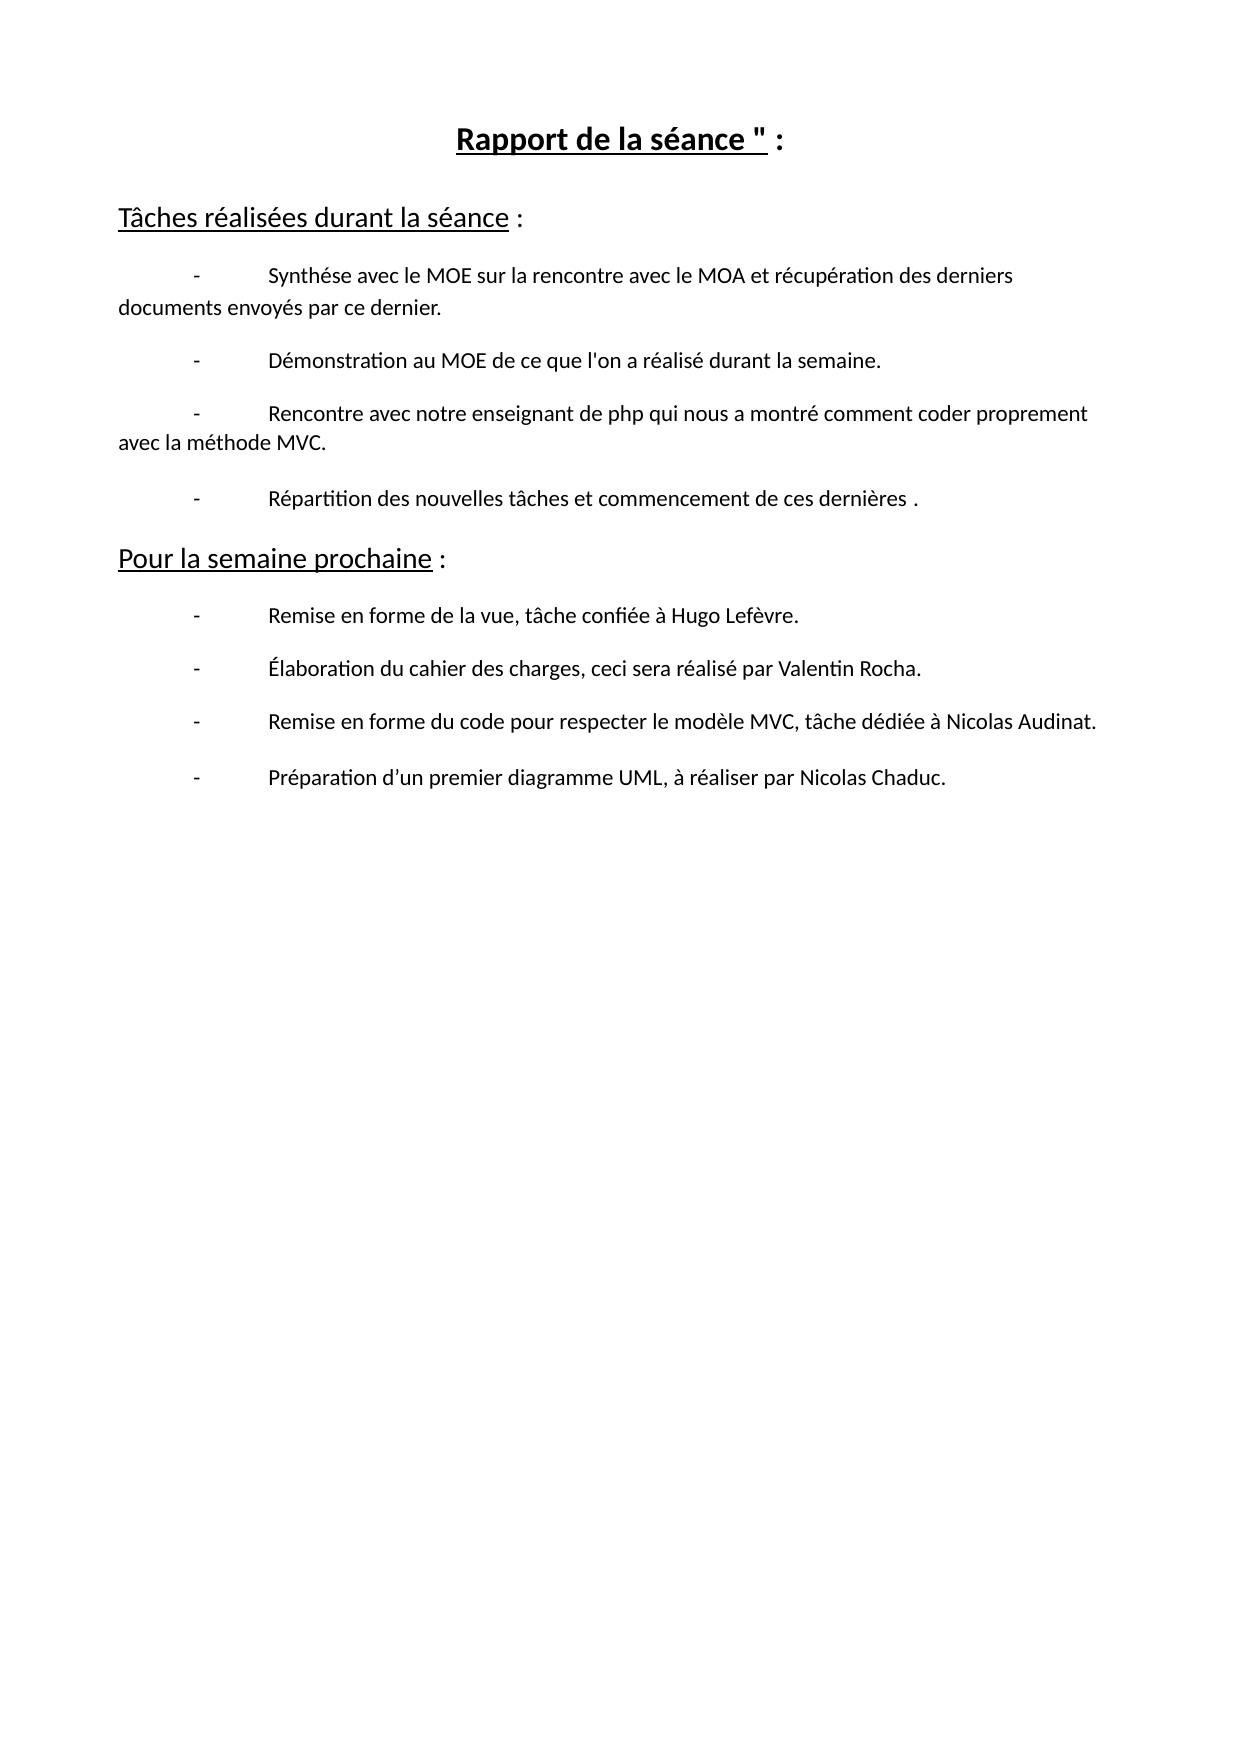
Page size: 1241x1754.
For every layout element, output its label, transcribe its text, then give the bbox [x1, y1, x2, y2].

text - Remise en forme de la vue, tâche confiée à Hugo Lefèvre. [118, 601, 1122, 629]
text - Répartition des nouvelles tâches et commencement de ces dernières . [118, 484, 1122, 512]
text - Remise en forme du code pour respecter le modèle MVC, tâche dédiée à Nicolas Audinat. [118, 707, 1122, 736]
text Pour la semaine prochaine : [118, 540, 1122, 575]
text Tâches réalisées durant la séance : [118, 199, 1122, 235]
text - Rencontre avec notre enseignant de php qui nous a montré comment coder proprement avec la méthode MVC. [118, 399, 1122, 456]
text - Démonstration au MOE de ce que l'on a réalisé durant la semaine. [118, 347, 1122, 374]
text Rapport de la séance " : [118, 118, 1122, 159]
text - Préparation d’un premier diagramme UML, à réaliser par Nicolas Chaduc. [118, 763, 1122, 792]
text - Synthése avec le MOE sur la rencontre avec le MOA et récupération des derniers documents envoyés par ce dernier. [118, 261, 1122, 322]
text - Élaboration du cahier des charges, ceci sera réalisé par Valentin Rocha. [118, 654, 1122, 682]
